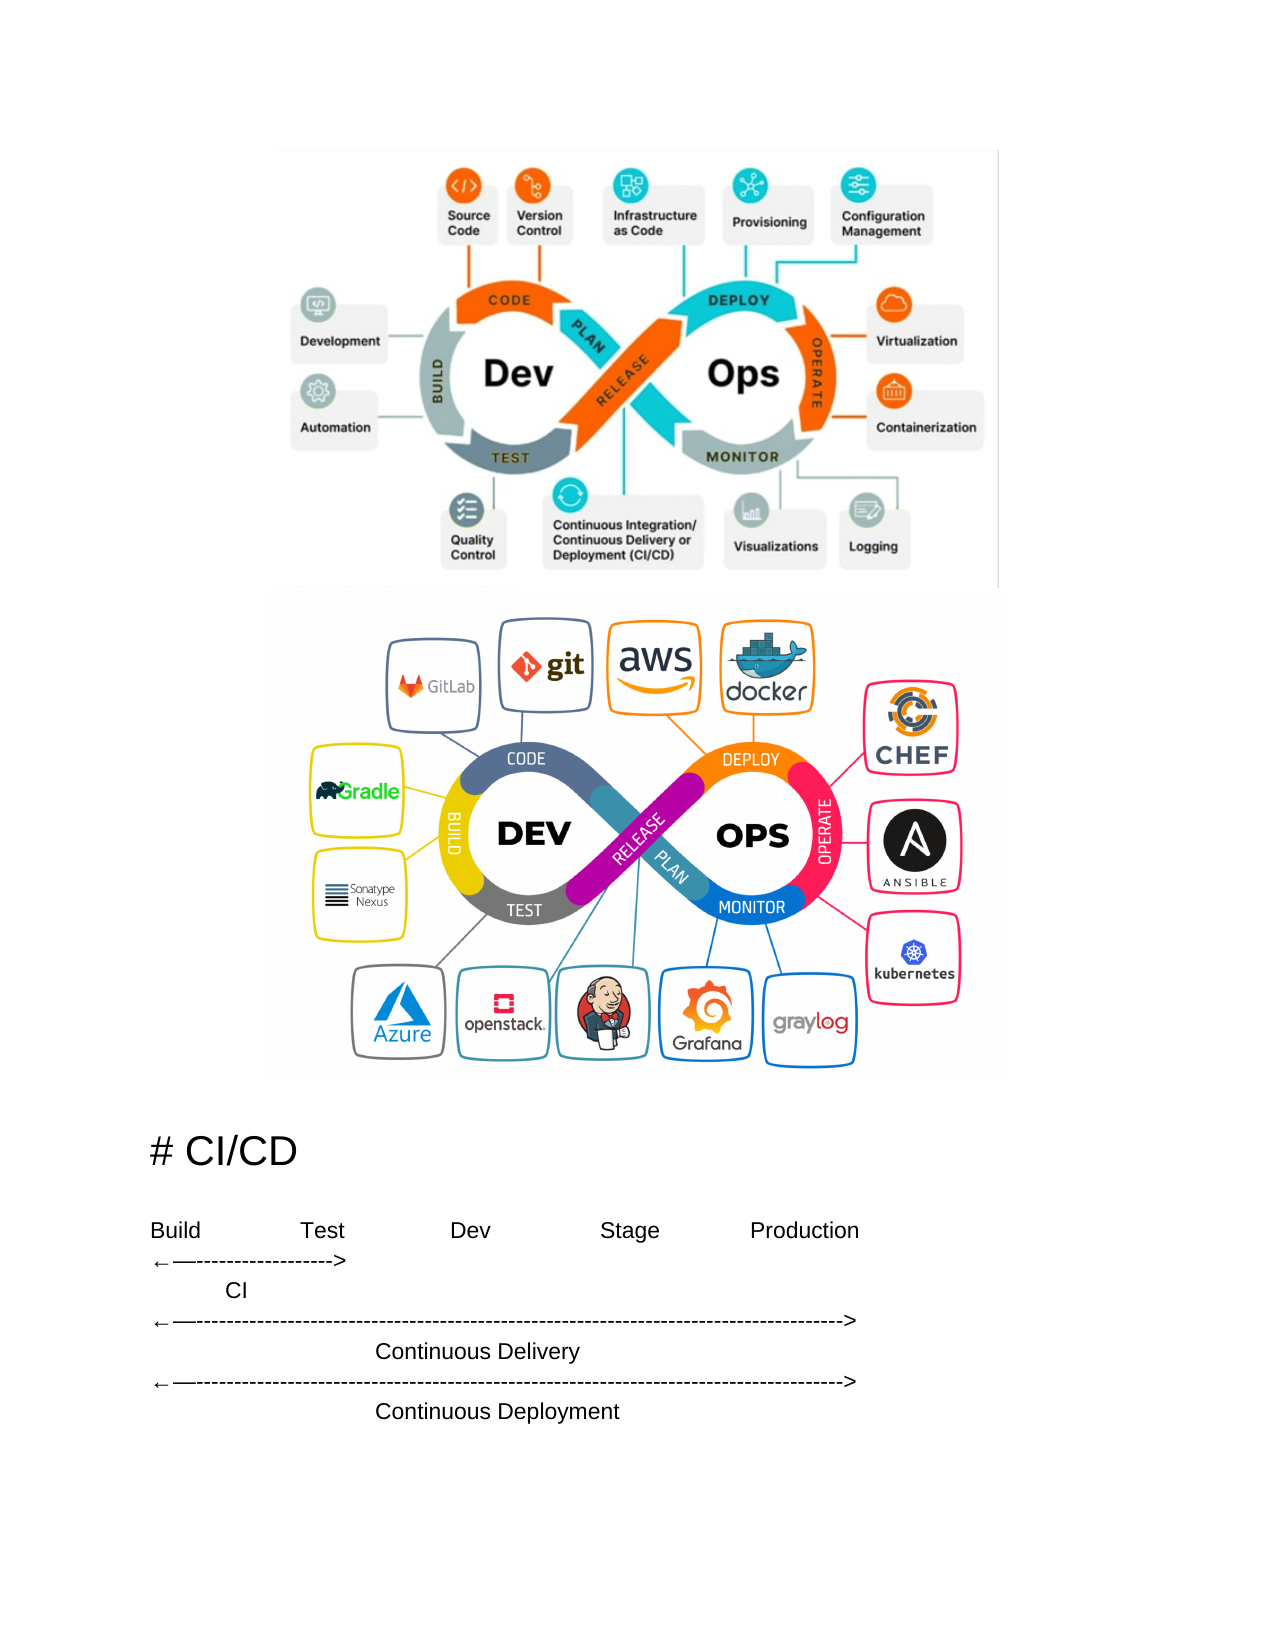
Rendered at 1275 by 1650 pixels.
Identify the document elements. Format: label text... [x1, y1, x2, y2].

text ←—------------------> [150, 1247, 1125, 1273]
picture [276, 150, 999, 588]
subtitle # CI/CD [150, 1126, 1125, 1174]
text Continuous Deployment [150, 1398, 1125, 1424]
text CI [150, 1277, 1125, 1303]
text Continuous Delivery [150, 1338, 1125, 1364]
text ←—-------------------------------------------------------------------------------------> [150, 1307, 1125, 1334]
text ←—-------------------------------------------------------------------------------------> [150, 1368, 1125, 1394]
picture [263, 591, 1012, 1081]
text Build Test Dev Stage Production [150, 1217, 1125, 1243]
